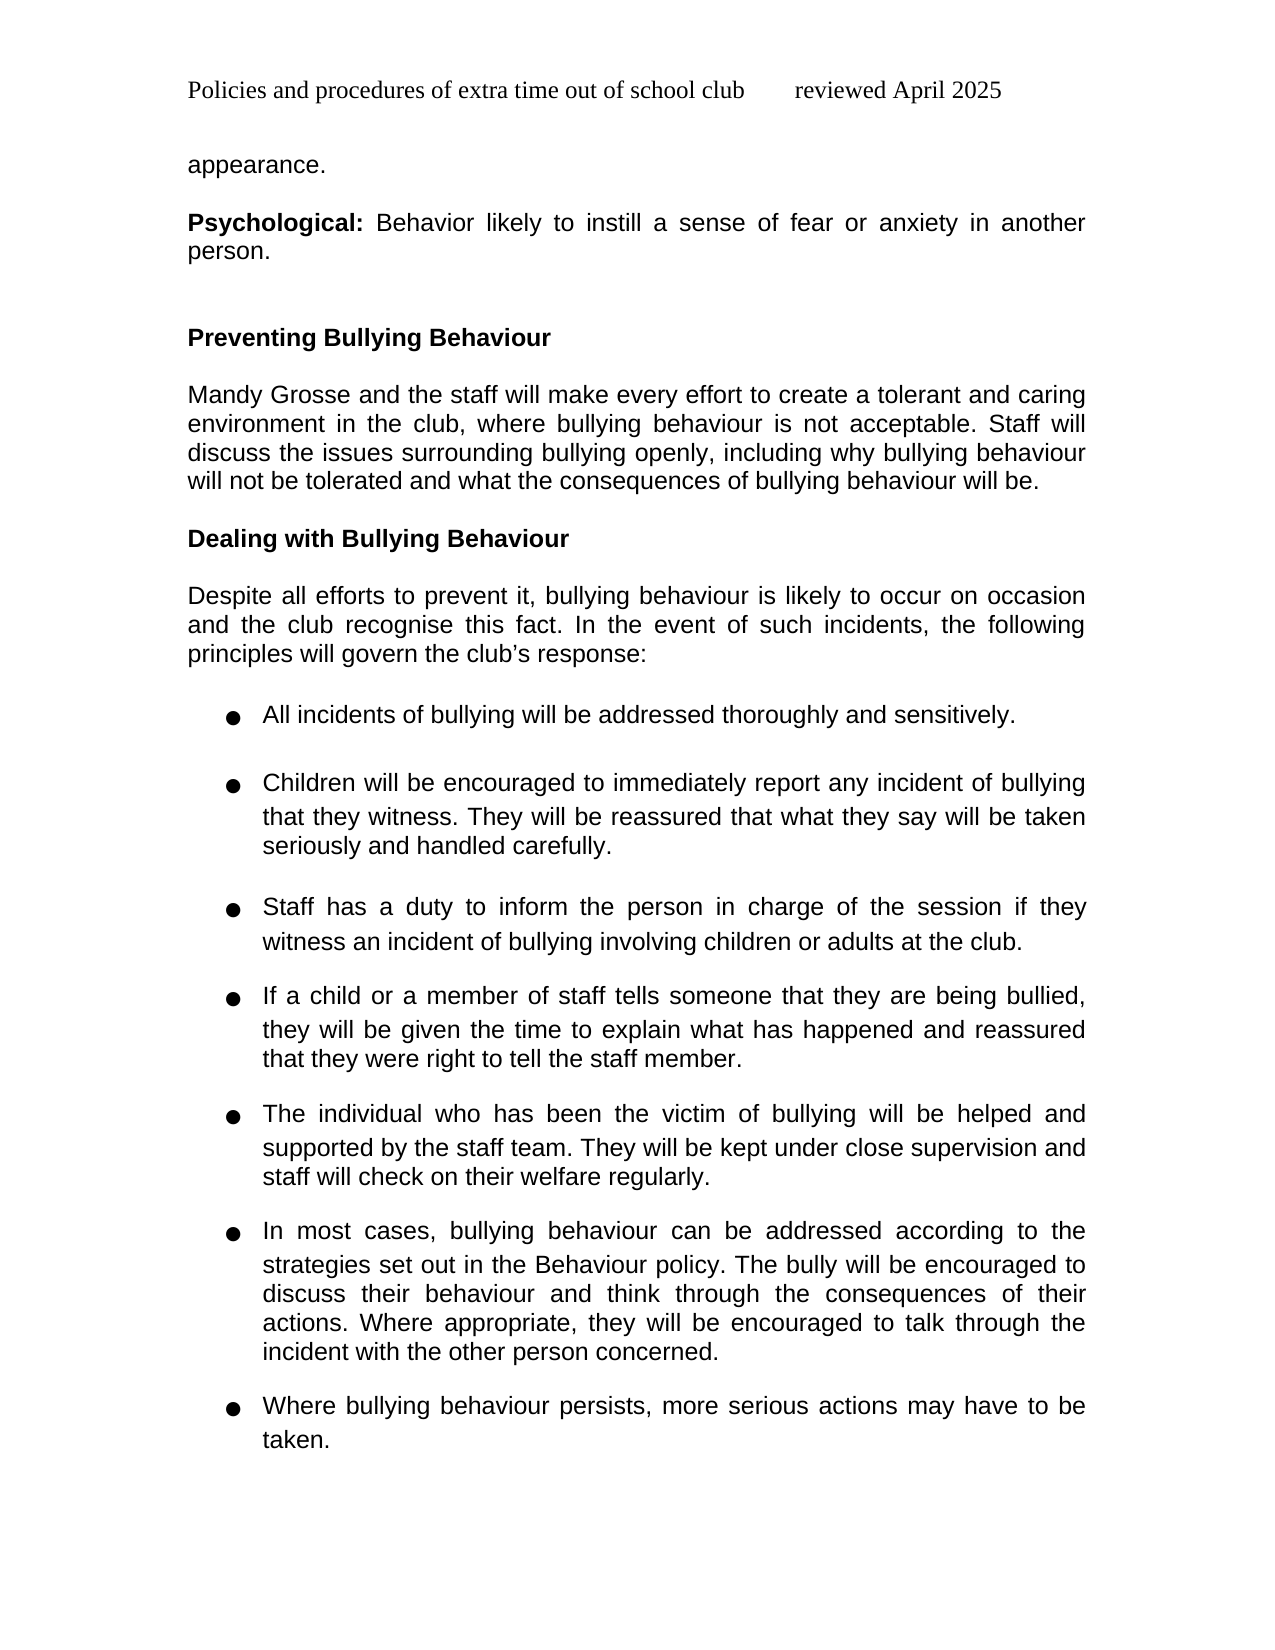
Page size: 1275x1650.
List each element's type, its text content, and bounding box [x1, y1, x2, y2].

list Staff has a duty to inform the person in charge of the session if they witness an incident of bullying involving children or adults at the club. [225, 888, 1087, 955]
list In most cases, bullying behaviour can be addressed according to the strategies set out in the Behaviour policy. The bully will be encouraged to discuss their behaviour and think through the consequences of their actions. Where appropriate, they will be encouraged to talk through the incident with the other person concerned. [225, 1212, 1087, 1365]
text appearance. [187, 150, 1087, 179]
text Preventing Bullying Behaviour [187, 322, 1087, 351]
text Psychological: Behavior likely to instill a sense of fear or anxiety in another person. [187, 207, 1087, 265]
list The individual who has been the victim of bullying will be helped and supported by the staff team. They will be kept under close supervision and staff will check on their welfare regularly. [225, 1094, 1087, 1190]
text Dealing with Bullying Behaviour [187, 524, 1087, 552]
list Children will be encouraged to immediately report any incident of bullying that they witness. They will be reassured that what they say will be taken seriously and handled carefully. [225, 763, 1087, 859]
list Where bullying behaviour persists, more serious actions may have to be taken. [225, 1387, 1087, 1454]
list If a child or a member of staff tells someone that they are being bullied, they will be given the time to explain what has happened and reassured that they were right to tell the staff member. [225, 977, 1087, 1073]
list All incidents of bullying will be addressed thoroughly and sensitively. [225, 696, 1087, 735]
text Mandy Grosse and the staff will make every effort to create a tolerant and caring environment in the club, where bullying behaviour is not acceptable. Staff will discuss the issues surrounding bullying openly, including why bullying behaviour will not be tolerated and what the consequences of bullying behaviour will be. [187, 380, 1087, 495]
text Despite all efforts to prevent it, bullying behaviour is likely to occur on occasion and the club recognise this fact. In the event of such incidents, the following principles will govern the club’s response: [187, 581, 1087, 667]
